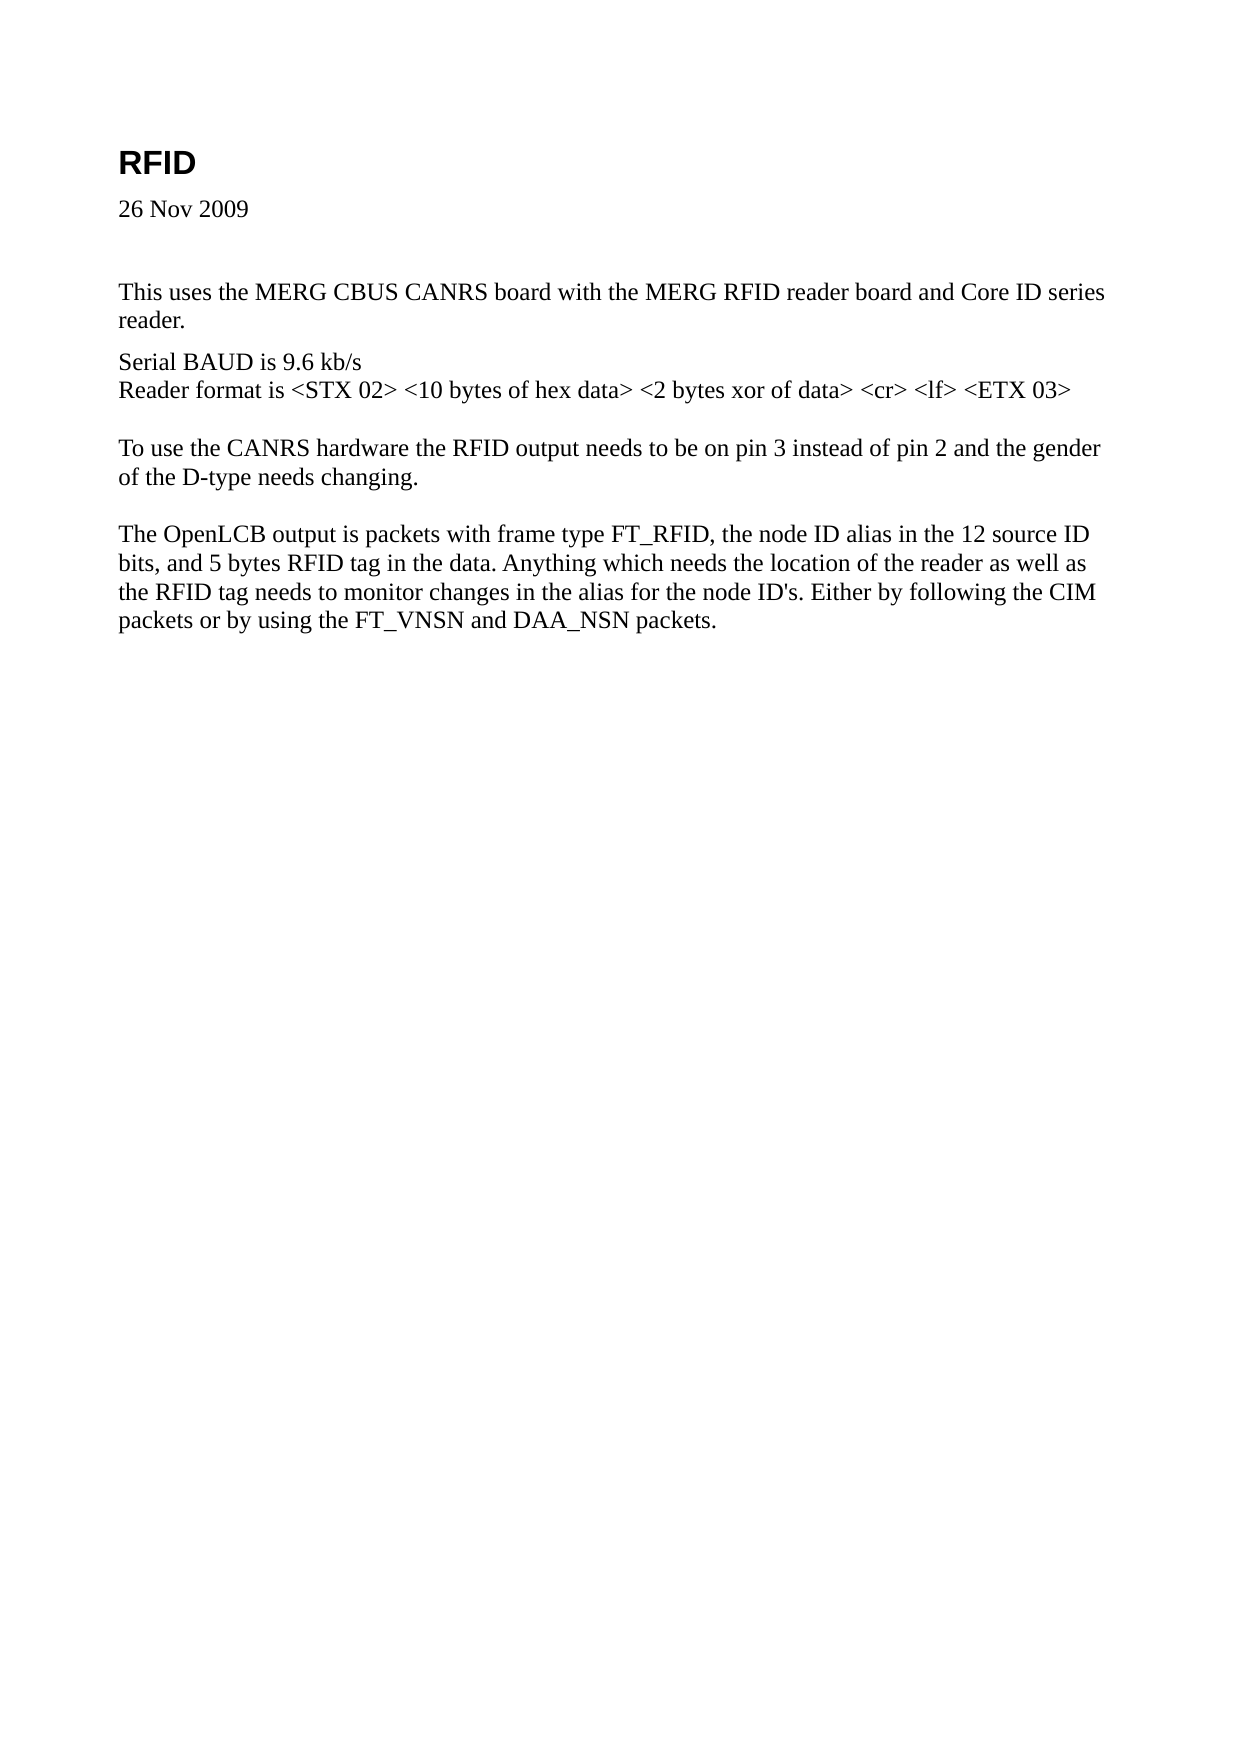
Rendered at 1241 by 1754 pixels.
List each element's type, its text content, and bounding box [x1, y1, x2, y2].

text The OpenLCB output is packets with frame type FT_RFID, the node ID alias in the 12 source ID bits, and 5 bytes RFID tag in the data. Anything which needs the location of the reader as well as the RFID tag needs to monitor changes in the alias for the node ID's. Either by following the CIM packets or by using the FT_VNSN and DAA_NSN packets. [118, 519, 1122, 634]
text Reader format is <STX 02> <10 bytes of hex data> <2 bytes xor of data> <cr> <lf> <ETX 03> [118, 376, 1122, 404]
text To use the CANRS hardware the RFID output needs to be on pin 3 instead of pin 2 and the gender of the D-type needs changing. [118, 433, 1122, 491]
text Serial BAUD is 9.6 kb/s [118, 347, 1122, 376]
text 26 Nov 2009 [118, 194, 1122, 223]
subtitle RFID [118, 143, 1122, 182]
text This uses the MERG CBUS CANRS board with the MERG RFID reader board and Core ID series reader. [118, 277, 1122, 334]
